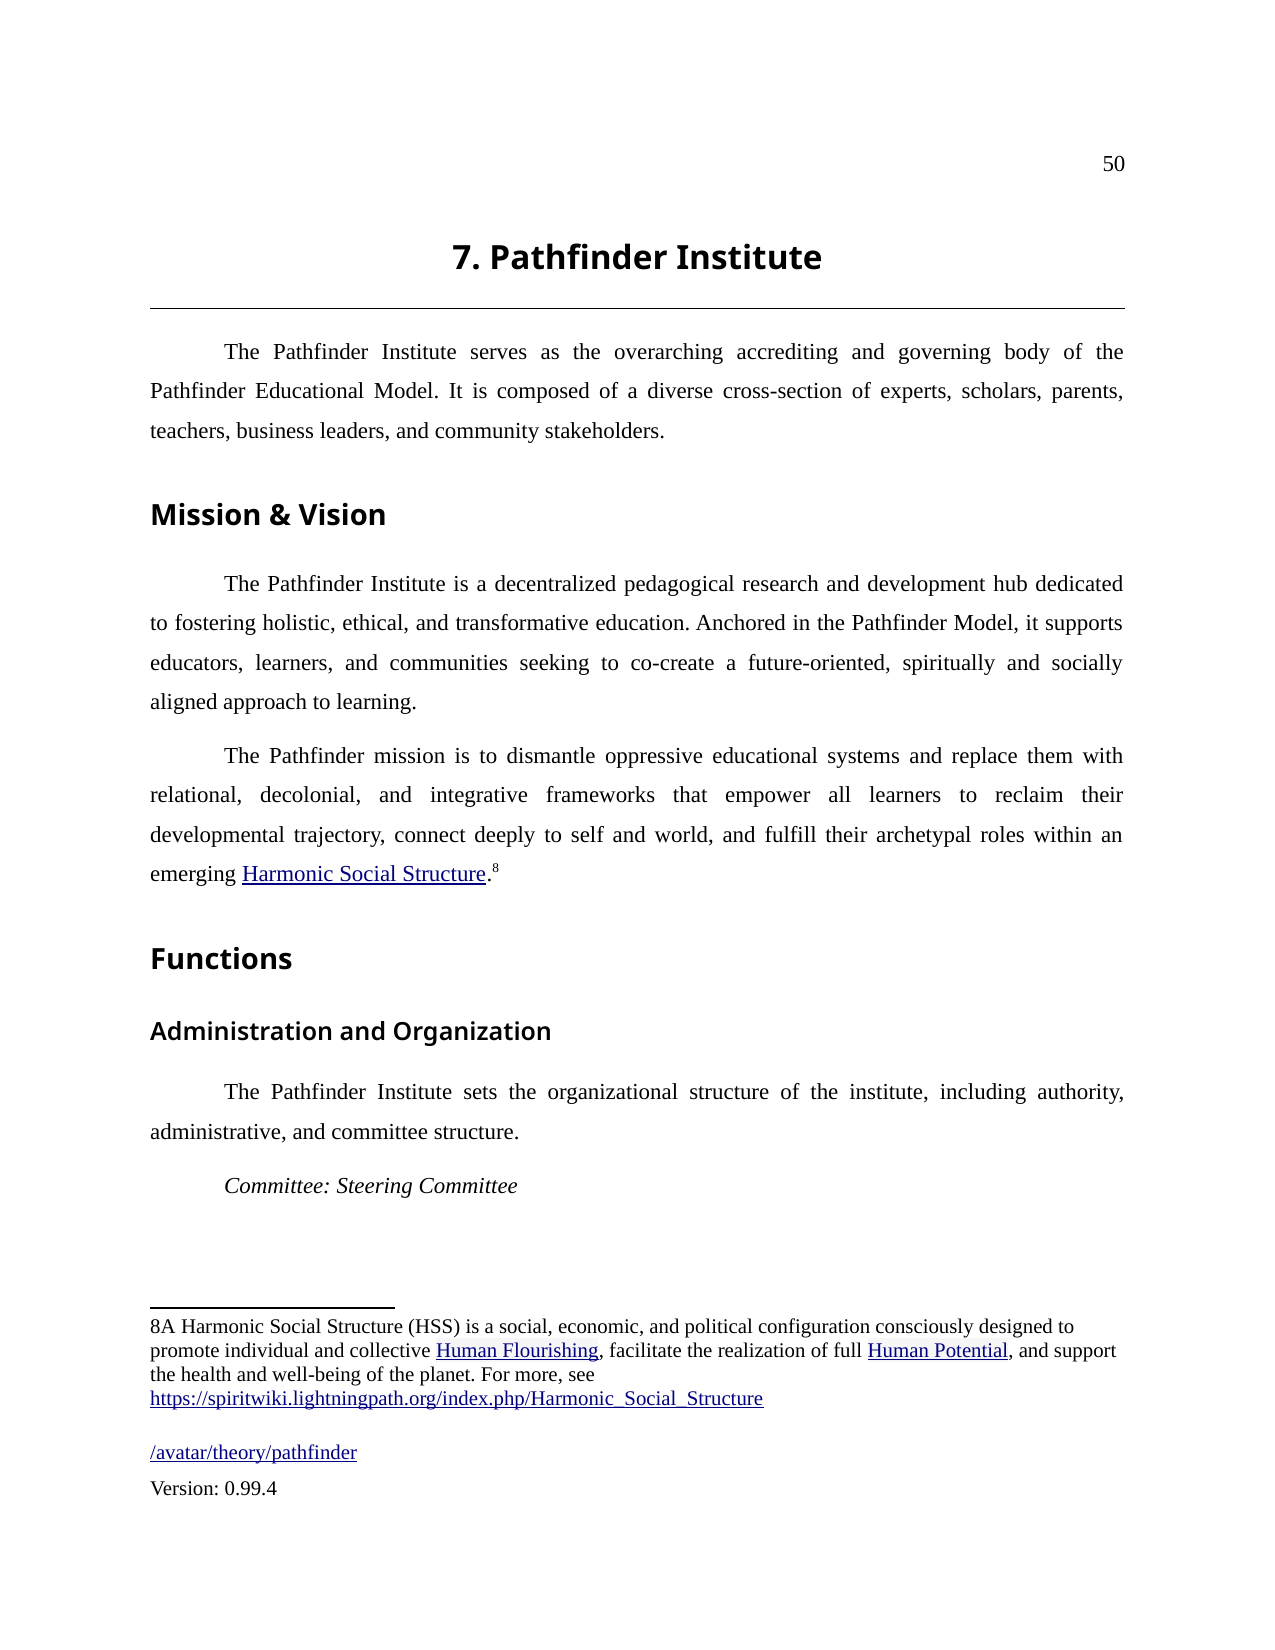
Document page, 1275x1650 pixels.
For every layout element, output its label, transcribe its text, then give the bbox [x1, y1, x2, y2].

text Committee: Steering Committee [150, 1172, 1125, 1198]
text The Pathfinder Institute sets the organizational structure of the institute, including authority, administrative, and committee structure. [150, 1078, 1125, 1144]
subtitle 7. Pathfinder Institute [150, 231, 1125, 308]
subtitle Administration and Organization [150, 1013, 1125, 1047]
text The Pathfinder mission is to dismantle oppressive educational systems and replace them with relational, decolonial, and integrative frameworks that empower all learners to reclaim their developmental trajectory, connect deeply to self and world, and fulfill their archetypal roles within an emerging Harmonic Social Structure. [150, 742, 1125, 887]
subtitle Mission & Vision [150, 495, 1125, 534]
text The Pathfinder Institute serves as the overarching accrediting and governing body of the Pathfinder Educational Model. It is composed of a diverse cross-section of experts, scholars, parents, teachers, business leaders, and community stakeholders. [150, 338, 1125, 443]
text The Pathfinder Institute is a decentralized pedagogical research and development hub dedicated to fostering holistic, ethical, and transformative education. Anchored in the Pathfinder Model, it supports educators, learners, and communities seeking to co-create a future-oriented, spiritually and socially aligned approach to learning. [150, 569, 1125, 714]
subtitle Functions [150, 938, 1125, 978]
text A Harmonic Social Structure (HSS) is a social, economic, and political configuration consciously designed to promote individual and collective Human Flourishing, facilitate the realization of full Human Potential, and support the health and well-being of the planet. For more, see https://spiritwiki.lightningpath.org/index.php/Harmonic_Social_Structure [150, 1314, 1125, 1410]
